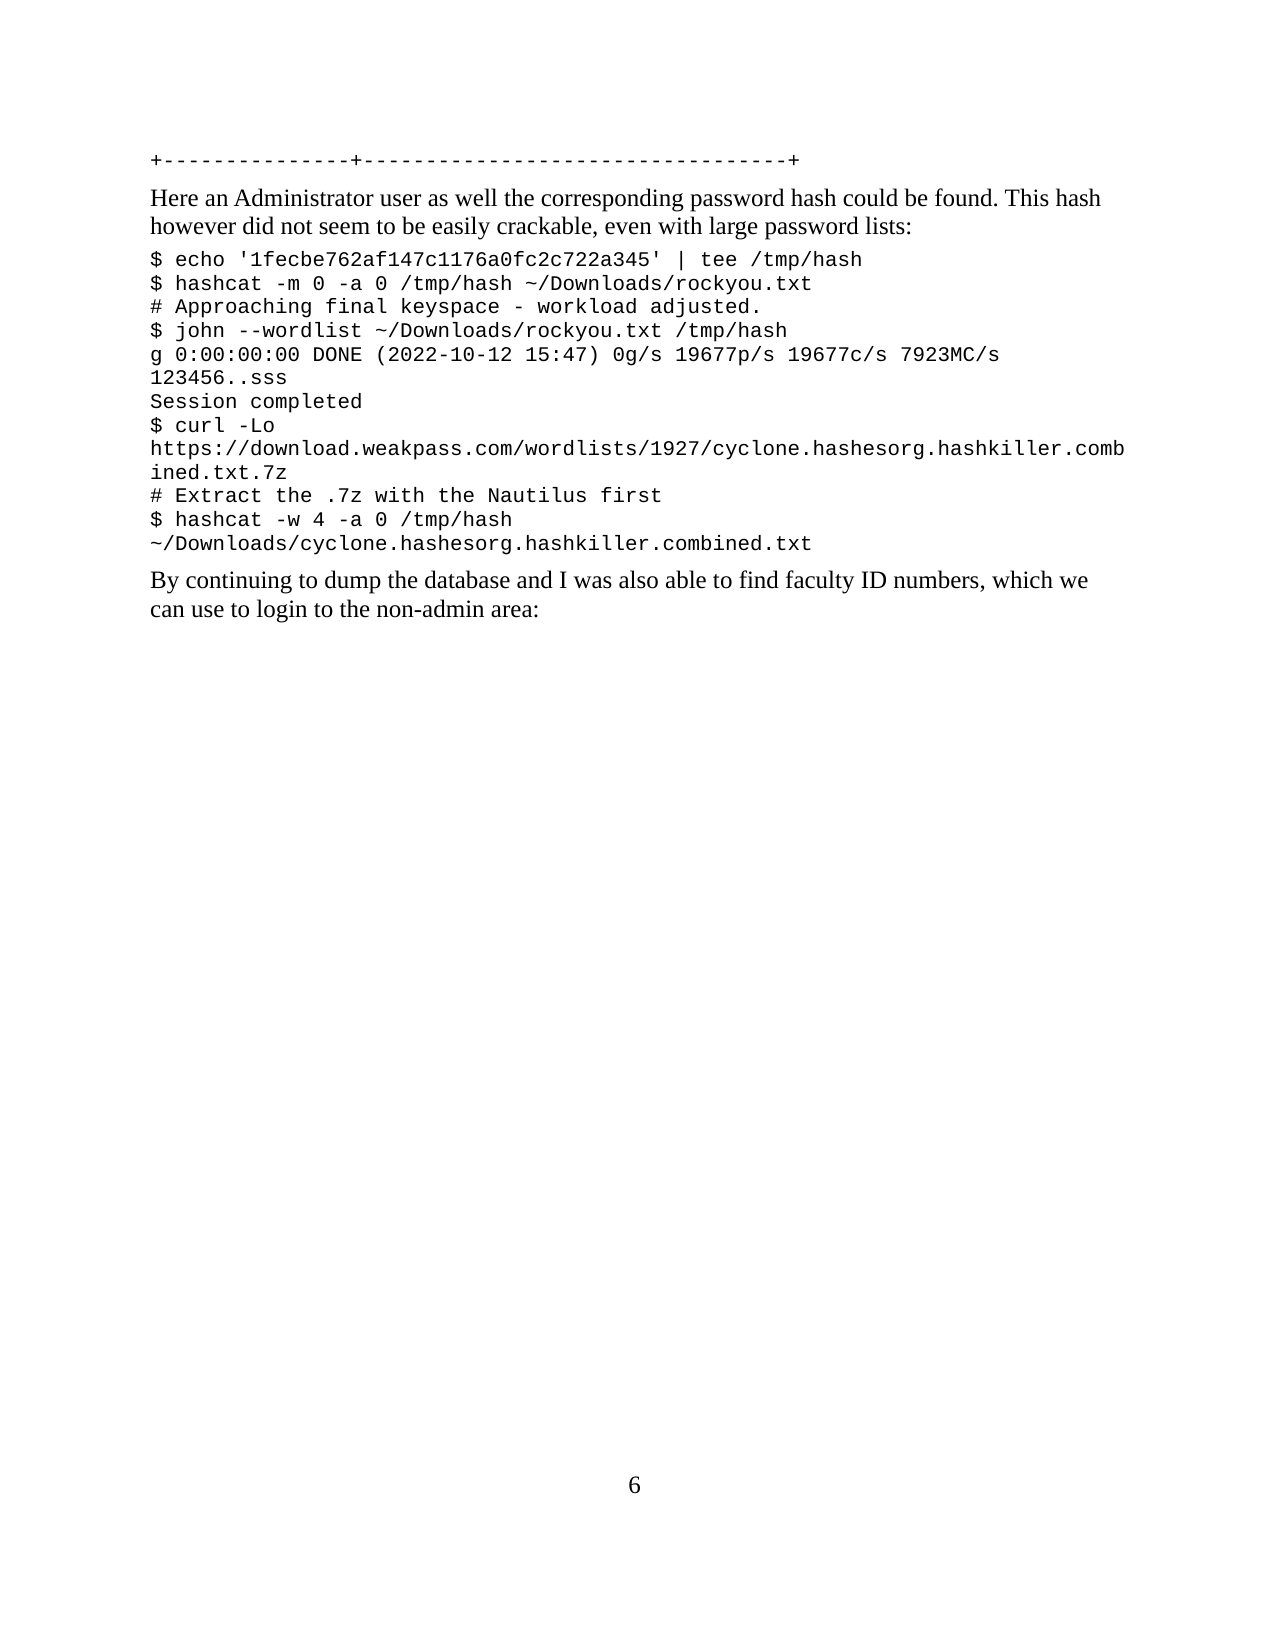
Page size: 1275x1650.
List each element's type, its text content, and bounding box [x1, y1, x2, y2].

text Session completed [150, 391, 1125, 414]
text Here an Administrator user as well the corresponding password hash could be found. This hash however did not seem to be easily crackable, even with large password lists: [150, 183, 1125, 240]
text $ john --wordlist ~/Downloads/rockyou.txt /tmp/hash [150, 320, 1125, 344]
text # Approaching final keyspace - workload adjusted. [150, 296, 1125, 320]
text g 0:00:00:00 DONE (2022-10-12 15:47) 0g/s 19677p/s 19677c/s 7923MC/s 123456..sss [150, 344, 1125, 391]
text # Extract the .7z with the Nautilus first [150, 486, 1125, 509]
text +---------------+----------------------------------+ [150, 150, 1125, 174]
text $ curl -Lo https://download.weakpass.com/wordlists/1927/cyclone.hashesorg.hashkiller.combined.txt.7z [150, 414, 1125, 486]
text $ echo '1fecbe762af147c1176a0fc2c722a345' | tee /tmp/hash [150, 249, 1125, 273]
text $ hashcat -m 0 -a 0 /tmp/hash ~/Downloads/rockyou.txt [150, 273, 1125, 296]
text By continuing to dump the database and I was also able to find faculty ID numbers, which we can use to login to the non-admin area: [150, 565, 1125, 623]
text $ hashcat -w 4 -a 0 /tmp/hash ~/Downloads/cyclone.hashesorg.hashkiller.combined.txt [150, 509, 1125, 556]
